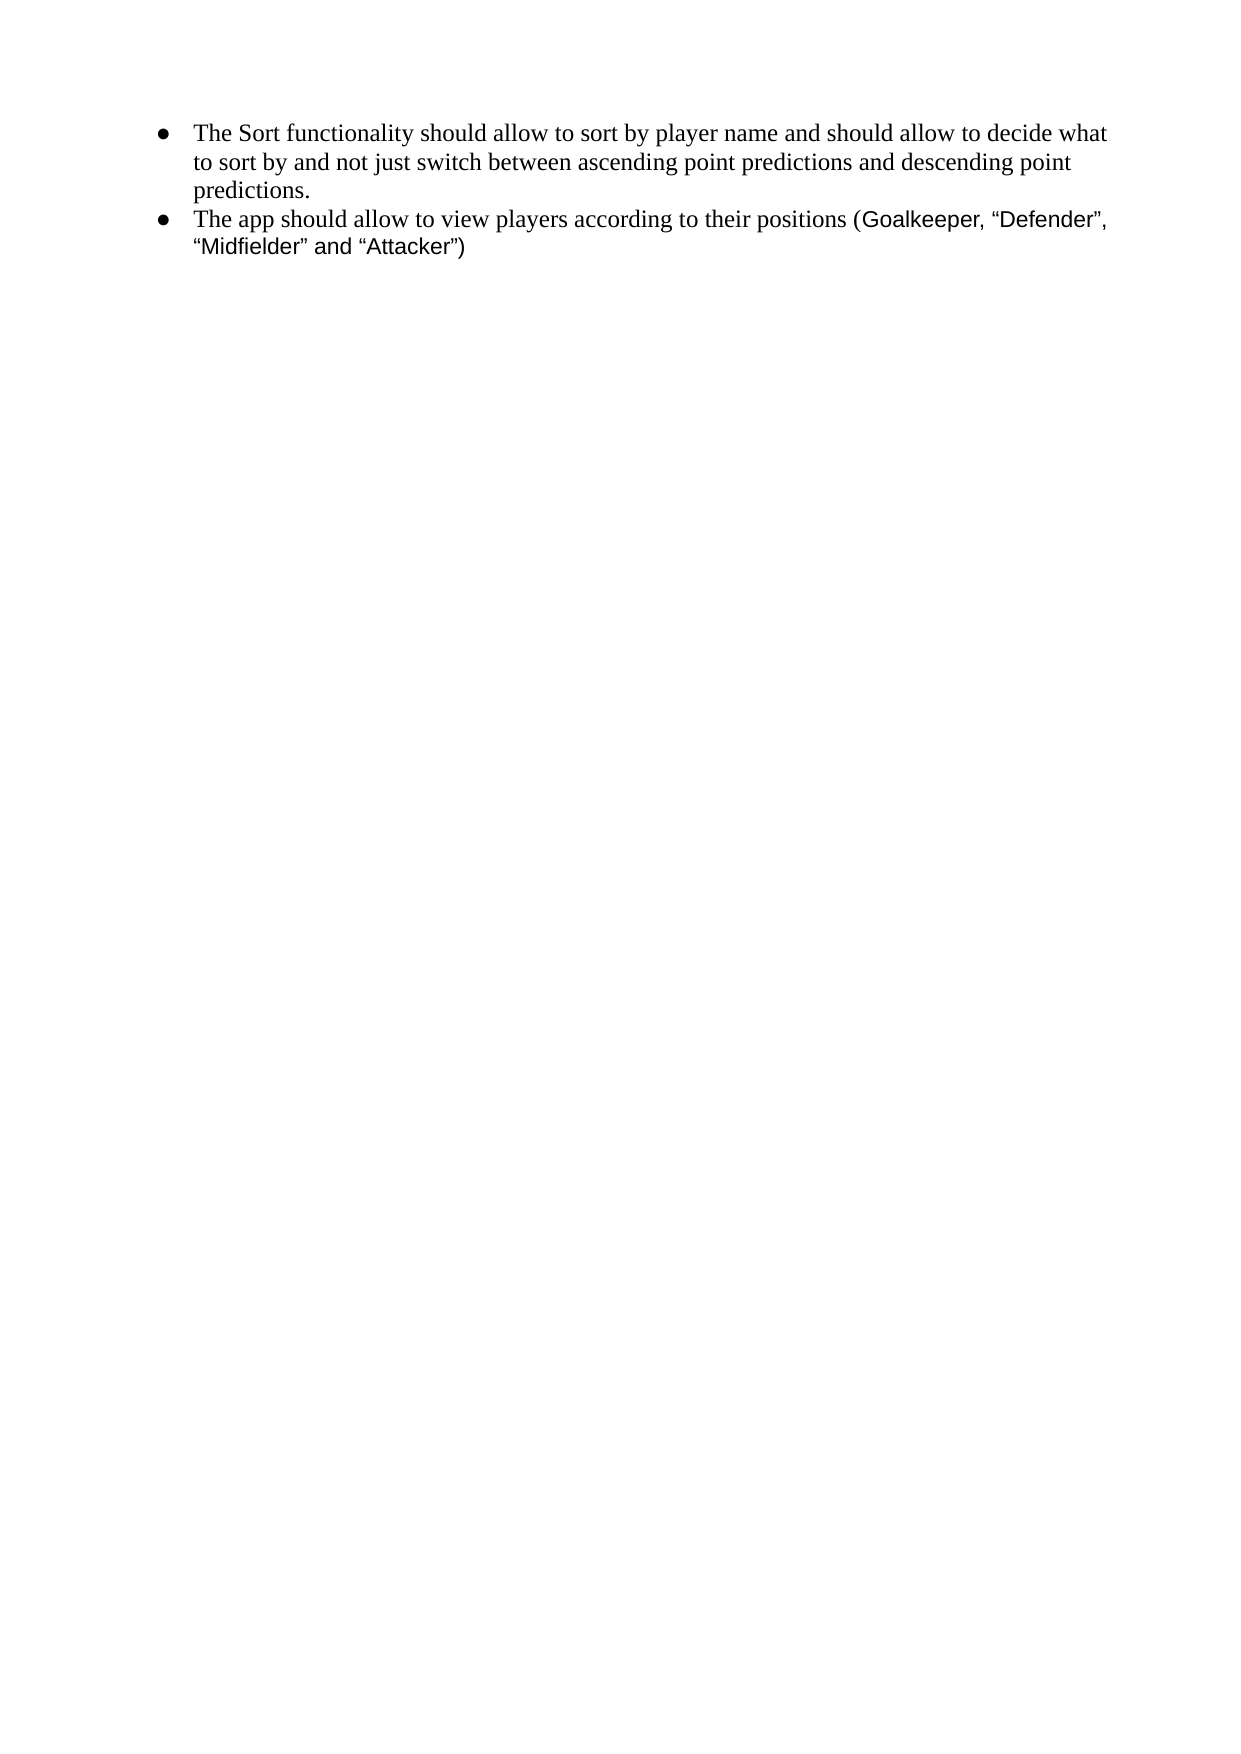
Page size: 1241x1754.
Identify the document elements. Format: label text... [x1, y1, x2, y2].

list The Sort functionality should allow to sort by player name and should allow to decide what to sort by and not just switch between ascending point predictions and descending point predictions. [156, 118, 1122, 204]
list The app should allow to view players according to their positions (Goalkeeper, “Defender”, “Midfielder” and “Attacker”) [156, 204, 1122, 259]
